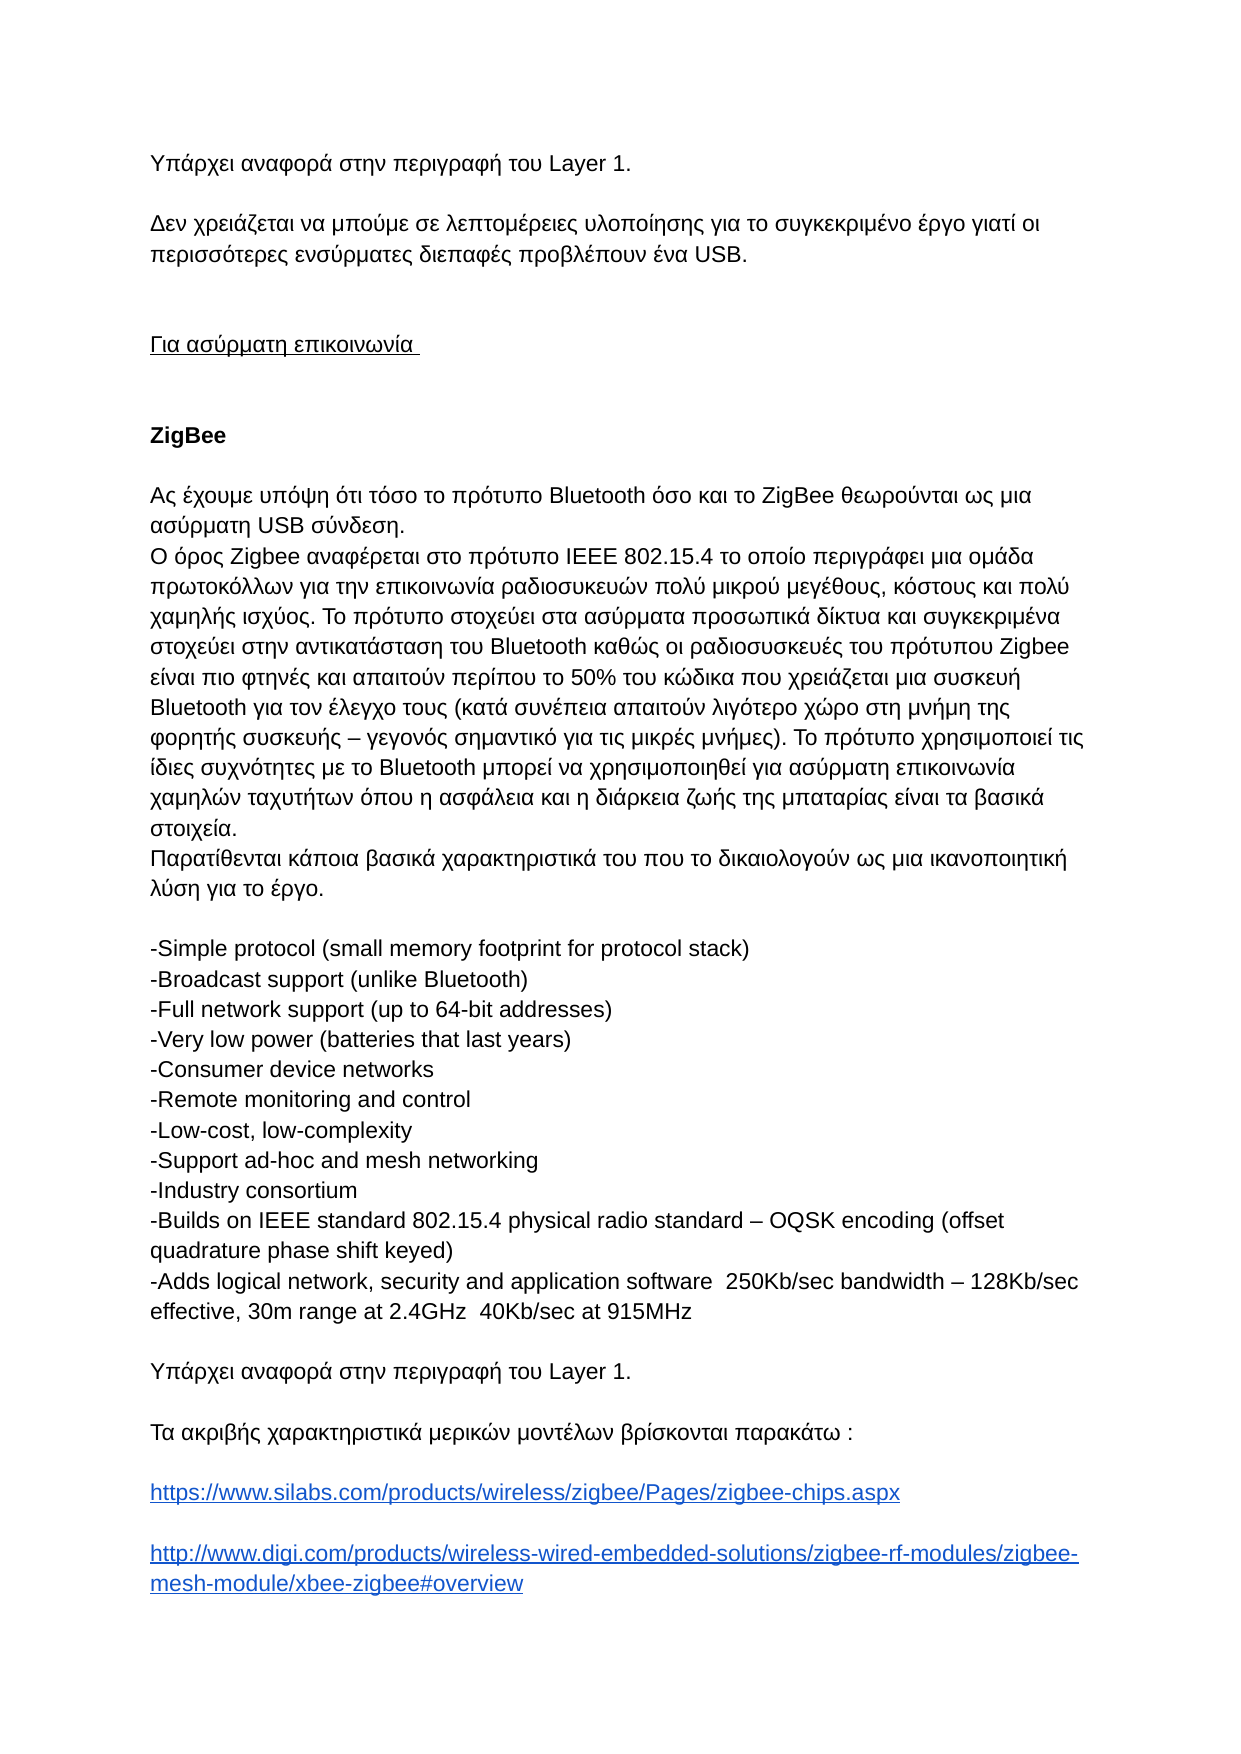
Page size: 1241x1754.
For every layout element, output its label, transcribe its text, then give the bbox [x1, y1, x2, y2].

text -Support ad-hoc and mesh networking [150, 1147, 1090, 1173]
text -Very low power (batteries that last years) [150, 1026, 1090, 1052]
text Παρατίθενται κάποια βασικά χαρακτηριστικά του που το δικαιολογούν ως μια ικανοποιητική λύση για το έργο. [150, 845, 1090, 901]
text -Remote monitoring and control [150, 1086, 1090, 1113]
text Ας έχουμε υπόψη ότι τόσο το πρότυπο Bluetooth όσο και το ZigBee θεωρούνται ως μια ασύρματη USB σύνδεση. [150, 482, 1090, 539]
text https://www.silabs.com/products/wireless/zigbee/Pages/zigbee-chips.aspx [150, 1479, 1090, 1506]
text http://www.digi.com/products/wireless-wired-embedded-solutions/zigbee-rf-modules/zigbee-mesh-module/xbee-zigbee#overview [150, 1539, 1090, 1596]
text -Adds logical network, security and application software 250Kb/sec bandwidth – 128Kb/sec effective, 30m range at 2.4GHz 40Kb/sec at 915MHz [150, 1268, 1090, 1324]
text -Consumer device networks [150, 1056, 1090, 1083]
text Τα ακριβής χαρακτηριστικά μερικών μοντέλων βρίσκονται παρακάτω : [150, 1419, 1090, 1445]
text Υπάρχει αναφορά στην περιγραφή του Layer 1. [150, 1358, 1090, 1385]
text -Full network support (up to 64-bit addresses) [150, 996, 1090, 1022]
text ZigBee [150, 422, 1090, 448]
text Ο όρος Zigbee αναφέρεται στο πρότυπο ΙΕΕΕ 802.15.4 το οποίο περιγράφει μια ομάδα πρωτοκόλλων για την επικοινωνία ραδιοσυκευών πολύ μικρού μεγέθους, κόστους και πολύ χαμηλής ισχύος. Το πρότυπο στοχεύει στα ασύρματα προσωπικά δίκτυα και συγκεκριμένα στοχεύει στην αντικατάσταση του Bluetooth καθώς οι ραδιοσυσκευές του πρότυπου Zigbee είναι πιο φτηνές και απαιτούν περίπου το 50% του κώδικα που χρειάζεται μια συσκευή Bluetooth για τον έλεγχο τους (κατά συνέπεια απαιτούν λιγότερο χώρο στη μνήμη της φορητής συσκευής – γεγονός σημαντικό για τις μικρές μνήμες). Το πρότυπο χρησιμοποιεί τις ίδιες συχνότητες με το Bluetooth μπορεί να χρησιμοποιηθεί για ασύρματη επικοινωνία χαμηλών ταχυτήτων όπου η ασφάλεια και η διάρκεια ζωής της μπαταρίας είναι τα βασικά στοιχεία. [150, 543, 1090, 841]
text Για ασύρματη επικοινωνία [150, 331, 1090, 358]
text Δεν χρειάζεται να μπούμε σε λεπτομέρειες υλοποίησης για το συγκεκριμένο έργο γιατί οι περισσότερες ενσύρματες διεπαφές προβλέπουν ένα USB. [150, 210, 1090, 267]
text -Low-cost, low-complexity [150, 1117, 1090, 1143]
text -Builds on IEEE standard 802.15.4 physical radio standard – OQSK encoding (offset quadrature phase shift keyed) [150, 1207, 1090, 1264]
text Υπάρχει αναφορά στην περιγραφή του Layer 1. [150, 150, 1090, 176]
text -Industry consortium [150, 1177, 1090, 1203]
text -Broadcast support (unlike Bluetooth) [150, 966, 1090, 992]
text -Simple protocol (small memory footprint for protocol stack) [150, 935, 1090, 962]
